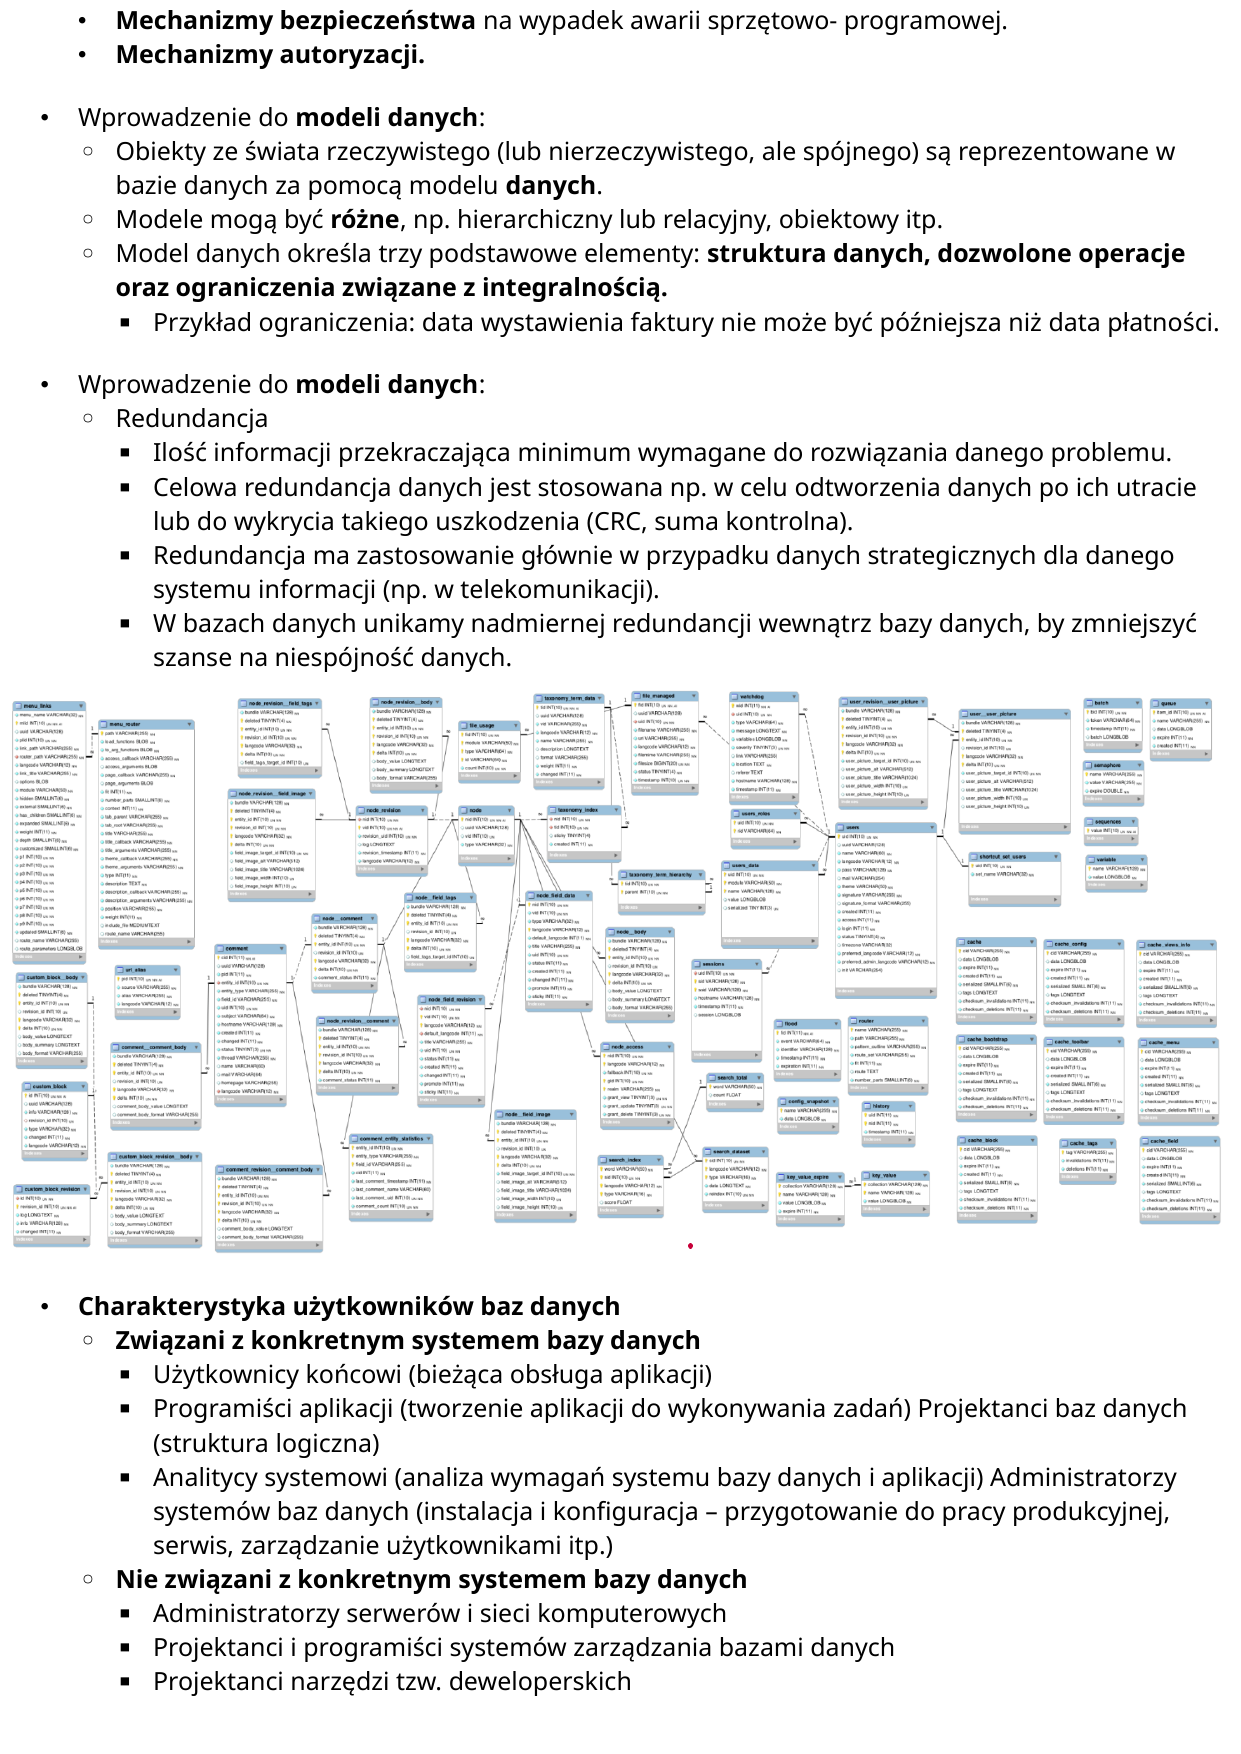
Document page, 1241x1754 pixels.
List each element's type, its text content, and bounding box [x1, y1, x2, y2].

list Przykład ograniczenia: data wystawienia faktury nie może być późniejsza niż data płatności. [115, 304, 1237, 338]
list Projektanci narzędzi tzw. deweloperskich [115, 1664, 1237, 1698]
list Obiekty ze świata rzeczywistego (lub nierzeczywistego, ale spójnego) są reprezentowane w bazie danych za pomocą modelu danych. [78, 134, 1237, 202]
list Model danych określa trzy podstawowe elementy: struktura danych, dozwolone operacje oraz ograniczenia związane z integralnością. [78, 236, 1237, 304]
list Mechanizmy autoryzacji. [78, 37, 1237, 71]
list Celowa redundancja danych jest stosowana np. w celu odtworzenia danych po ich utracie lub do wykrycia takiego uszkodzenia (CRC, suma kontrolna). [115, 469, 1237, 537]
list Programiści aplikacji (tworzenie aplikacji do wykonywania zadań) Projektanci baz danych (struktura logiczna) [115, 1391, 1237, 1459]
list Redundancja ma zastosowanie głównie w przypadku danych strategicznych dla danego systemu informacji (np. w telekomunikacji). [115, 537, 1237, 605]
list Wprowadzenie do modeli danych: [40, 367, 1237, 401]
list Analitycy systemowi (analiza wymagań systemu bazy danych i aplikacji) Administratorzy systemów baz danych (instalacja i konfiguracja – przygotowanie do pracy produkcyjnej, serwis, zarządzanie użytkownikami itp.) [115, 1459, 1237, 1561]
list Administratorzy serwerów i sieci komputerowych [115, 1596, 1237, 1629]
list Nie związani z konkretnym systemem bazy danych [78, 1561, 1237, 1596]
picture [2, 673, 1238, 1261]
list Modele mogą być różne, np. hierarchiczny lub relacyjny, obiektowy itp. [78, 202, 1237, 236]
list Redundancja [78, 401, 1237, 435]
list Ilość informacji przekraczająca minimum wymagane do rozwiązania danego problemu. [115, 435, 1237, 469]
list Związani z konkretnym systemem bazy danych [78, 1323, 1237, 1357]
list Charakterystyka użytkowników baz danych [40, 1289, 1237, 1323]
list Projektanci i programiści systemów zarządzania bazami danych [115, 1629, 1237, 1664]
list Użytkownicy końcowi (bieżąca obsługa aplikacji) [115, 1357, 1237, 1391]
list Wprowadzenie do modeli danych: [40, 100, 1237, 134]
list Mechanizmy bezpieczeństwa na wypadek awarii sprzętowo- programowej. [78, 3, 1237, 37]
list W bazach danych unikamy nadmiernej redundancji wewnątrz bazy danych, by zmniejszyć szanse na niespójność danych. [115, 605, 1237, 673]
